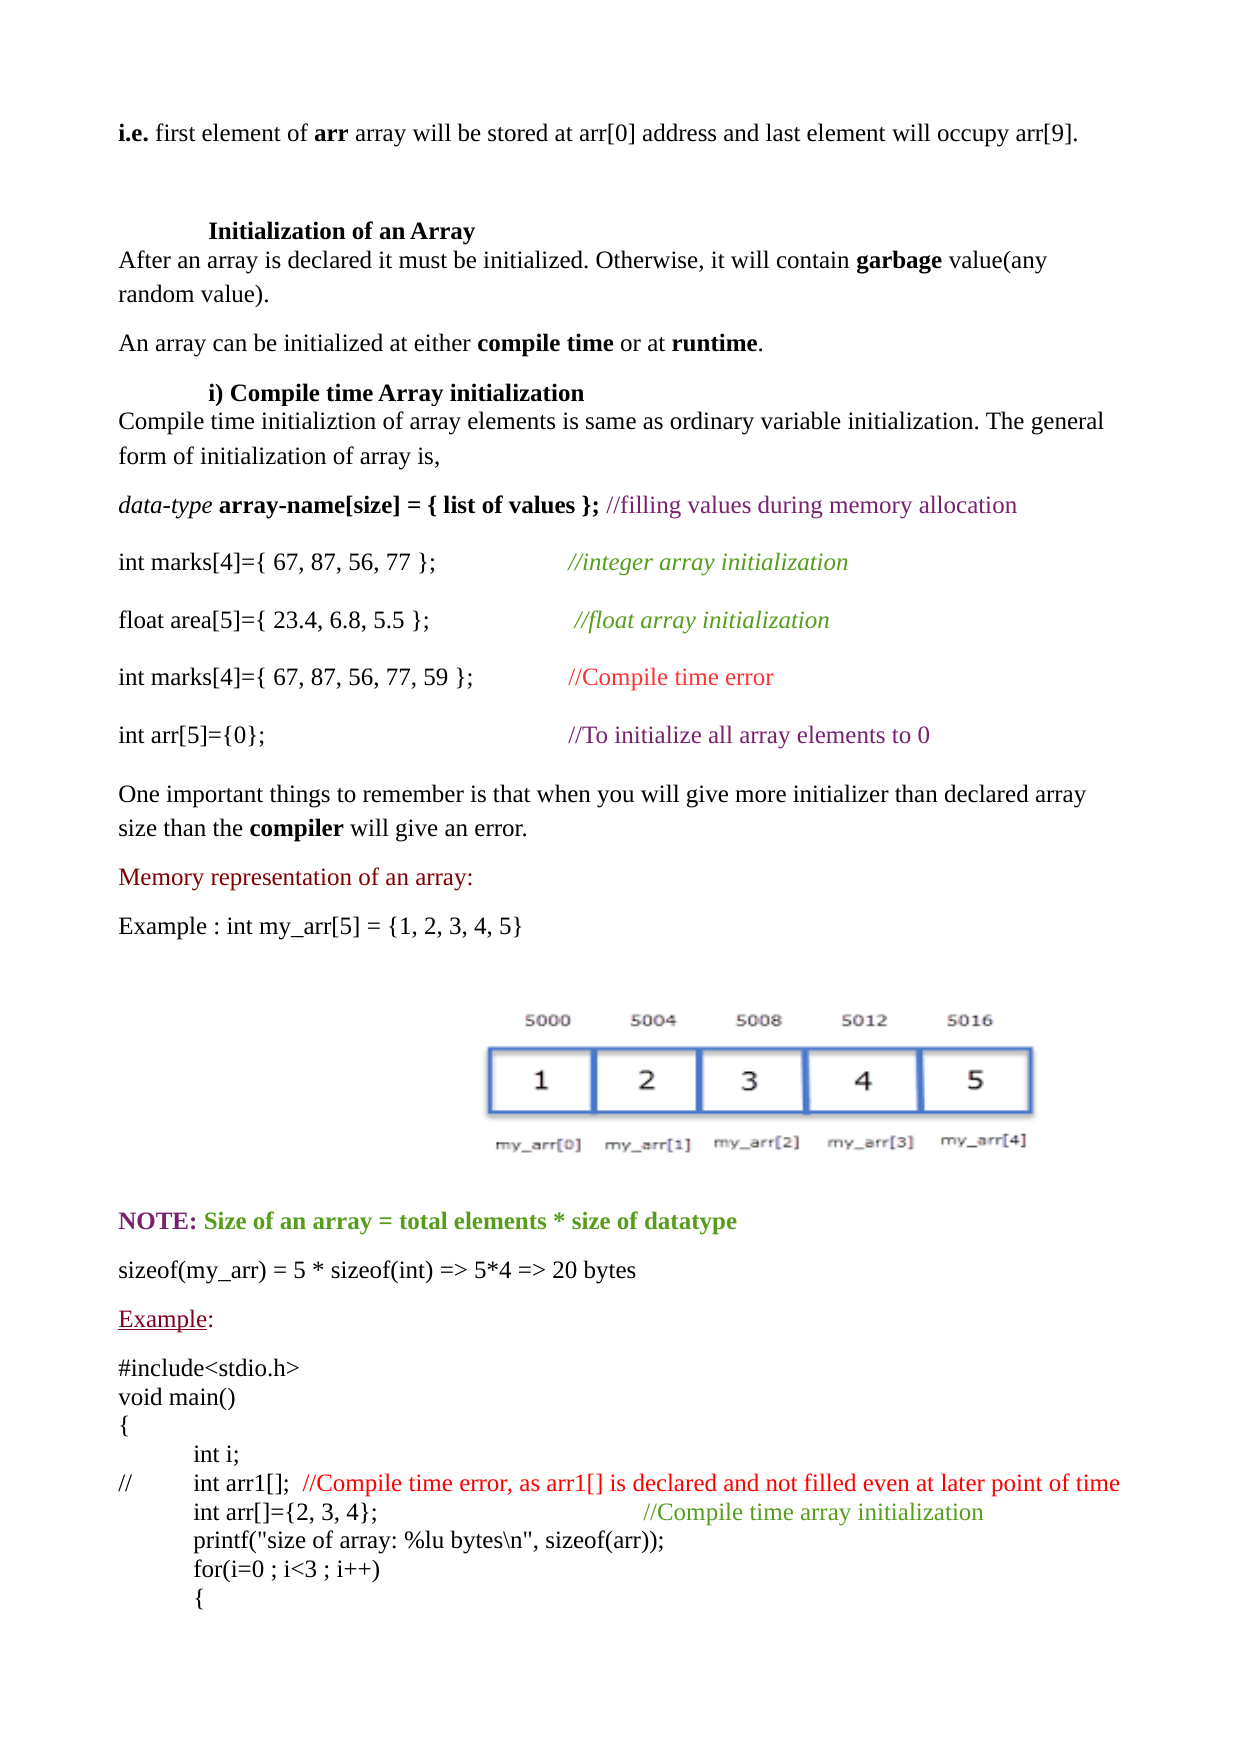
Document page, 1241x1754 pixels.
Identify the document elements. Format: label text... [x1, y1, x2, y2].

text int marks[4]={ 67, 87, 56, 77, 59 }; //Compile time error [118, 662, 1122, 691]
text float area[5]={ 23.4, 6.8, 5.5 }; //float array initialization [118, 605, 1122, 634]
text #include<stdio.h> [118, 1353, 1122, 1382]
text for(i=0 ; i<3 ; i++) [118, 1554, 1122, 1583]
text Example: [118, 1304, 1122, 1333]
text { [118, 1583, 1122, 1612]
text After an array is declared it must be initialized. Otherwise, it will contain garbage value(any random value). [118, 245, 1122, 308]
text int i; [118, 1439, 1122, 1468]
text int arr[]={2, 3, 4}; //Compile time array initialization [118, 1497, 1122, 1526]
text void main() [118, 1382, 1122, 1411]
text i.e. first element of arr array will be stored at arr[0] address and last element will occupy arr[9]. [118, 118, 1122, 147]
subtitle i) Compile time Array initialization [118, 378, 1122, 406]
text int arr[5]={0}; //To initialize all array elements to 0 [118, 721, 1122, 749]
text NOTE: Size of an array = total elements * size of datatype [118, 1206, 1122, 1234]
text An array can be initialized at either compile time or at runtime. [118, 328, 1122, 357]
text { [118, 1411, 1122, 1439]
text One important things to remember is that when you will give more initializer than declared array size than the compiler will give an error. [118, 779, 1122, 842]
text printf("size of array: %lu bytes\n", sizeof(arr)); [118, 1526, 1122, 1554]
text Memory representation of an array: [118, 862, 1122, 891]
text int marks[4]={ 67, 87, 56, 77 }; //integer array initialization [118, 547, 1122, 576]
subtitle Initialization of an Array [118, 216, 1122, 245]
text data-type array-name[size] = { list of values }; //filling values during memory allocation [118, 490, 1122, 519]
text Compile time initializtion of array elements is same as ordinary variable initialization. The general form of initialization of array is, [118, 406, 1122, 469]
text sizeof(my_arr) = 5 * sizeof(int) => 5*4 => 20 bytes [118, 1255, 1122, 1284]
picture [390, 959, 1114, 1205]
text Example : int my_arr[5] = {1, 2, 3, 4, 5} [118, 911, 1122, 940]
text // int arr1[]; //Compile time error, as arr1[] is declared and not filled even at later point of time [118, 1468, 1122, 1497]
